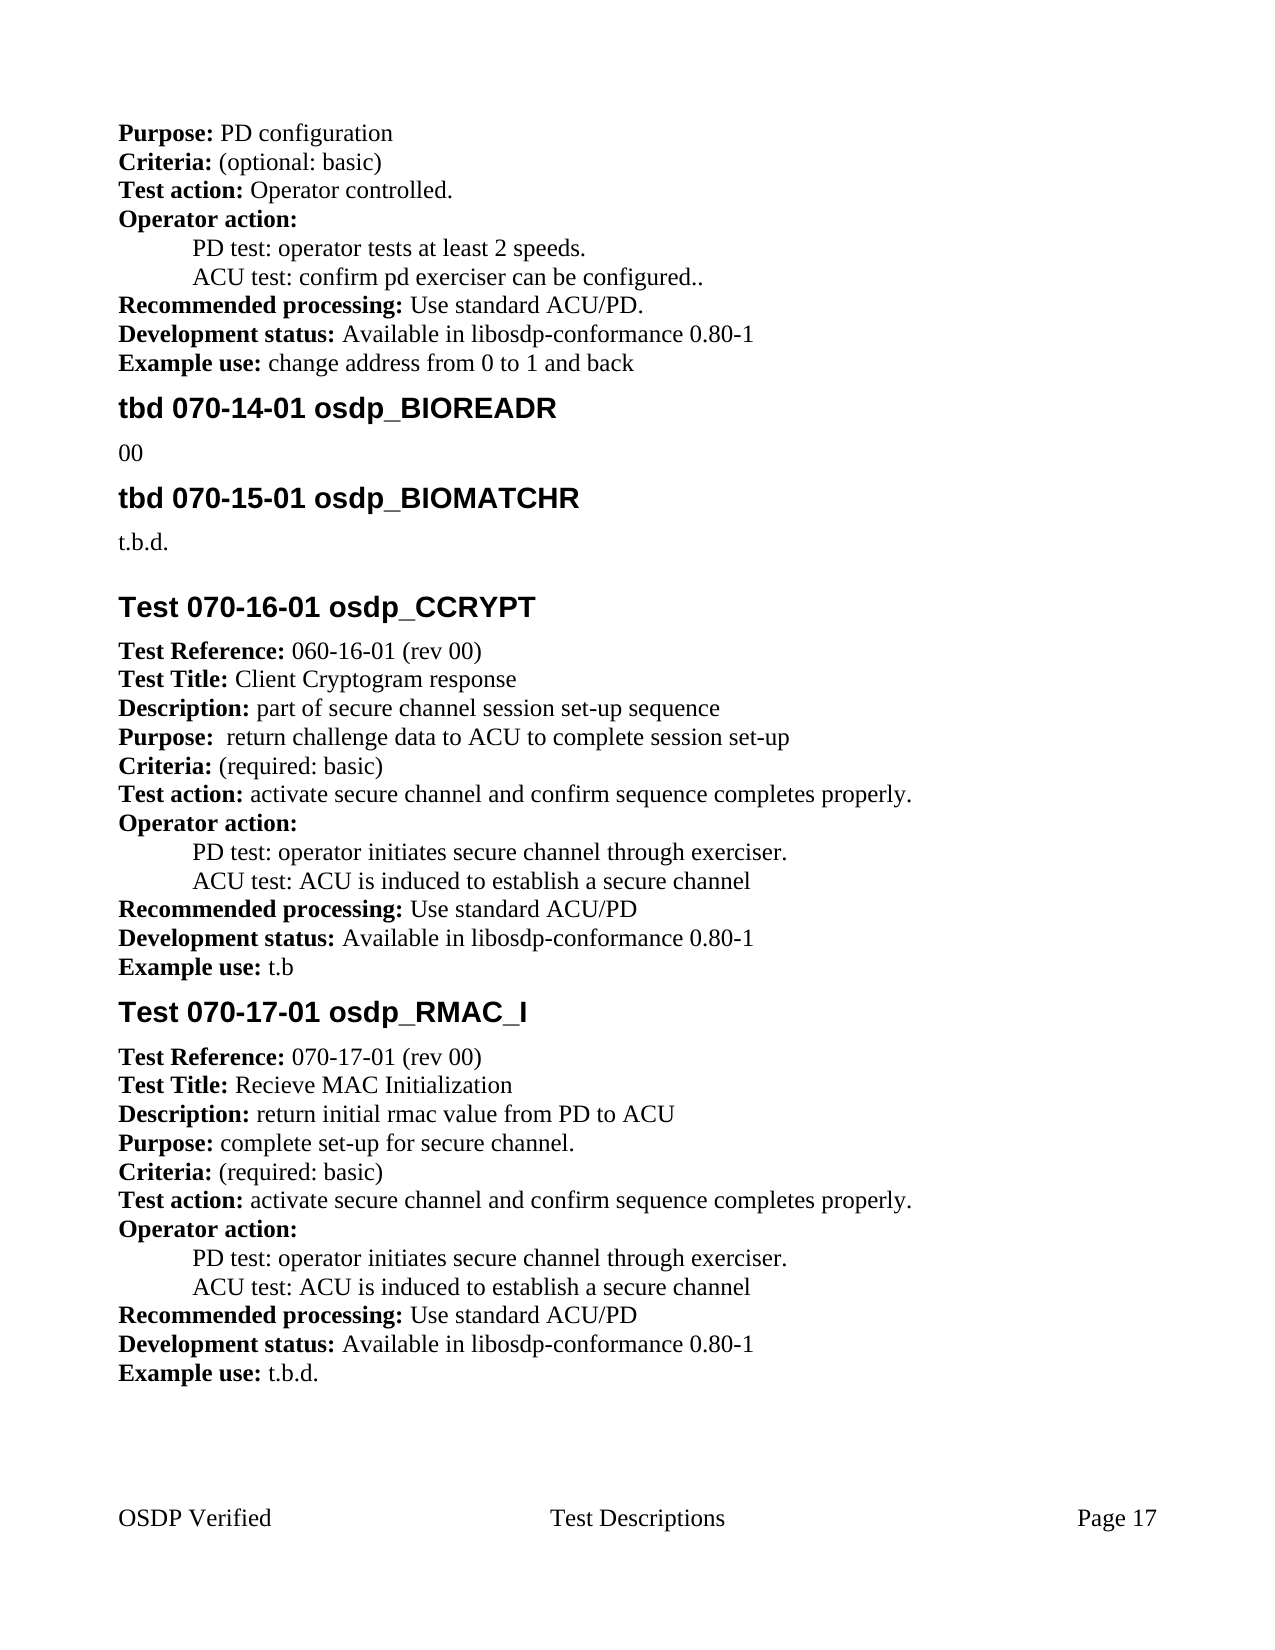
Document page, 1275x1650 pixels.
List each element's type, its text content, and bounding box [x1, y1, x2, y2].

text Example use: change address from 0 to 1 and back [118, 348, 1157, 377]
text Development status: Available in libosdp-conformance 0.80-1 [118, 319, 1157, 348]
text Purpose: return challenge data to ACU to complete session set-up [118, 722, 1157, 751]
text Test Reference: 070-17-01 (rev 00) [118, 1042, 1157, 1070]
text Test Title: Client Cryptogram response [118, 664, 1157, 693]
text Recommended processing: Use standard ACU/PD. [118, 291, 1157, 319]
text t.b.d. [118, 527, 1157, 556]
text Example use: t.b.d. [118, 1358, 1157, 1387]
text ACU test: ACU is induced to establish a secure channel [118, 866, 1157, 894]
text Criteria: (required: basic) [118, 751, 1157, 779]
text Test action: activate secure channel and confirm sequence completes properly. [118, 779, 1157, 808]
text Development status: Available in libosdp-conformance 0.80-1 [118, 1329, 1157, 1358]
text Criteria: (required: basic) [118, 1157, 1157, 1185]
text Test Title: Recieve MAC Initialization [118, 1070, 1157, 1099]
text Description: return initial rmac value from PD to ACU [118, 1099, 1157, 1128]
text Recommended processing: Use standard ACU/PD [118, 1300, 1157, 1329]
text 00 [118, 438, 1157, 466]
text Example use: t.b [118, 952, 1157, 981]
text ACU test: ACU is induced to establish a secure channel [118, 1272, 1157, 1300]
subtitle tbd 070-14-01 osdp_BIOREADR [118, 391, 1157, 425]
text Test Reference: 060-16-01 (rev 00) [118, 636, 1157, 664]
text Operator action: [118, 808, 1157, 837]
text Test action: activate secure channel and confirm sequence completes properly. [118, 1185, 1157, 1214]
subtitle Test 070-17-01 osdp_RMAC_I [118, 995, 1157, 1029]
text Criteria: (optional: basic) [118, 147, 1157, 176]
text PD test: operator initiates secure channel through exerciser. [118, 837, 1157, 866]
text Description: part of secure channel session set-up sequence [118, 693, 1157, 722]
text Test action: Operator controlled. [118, 176, 1157, 204]
text Operator action: [118, 1214, 1157, 1243]
text Operator action: [118, 204, 1157, 233]
text PD test: operator tests at least 2 speeds. [118, 233, 1157, 262]
subtitle Test 070-16-01 osdp_CCRYPT [118, 589, 1157, 623]
text ACU test: confirm pd exerciser can be configured.. [118, 262, 1157, 291]
text Recommended processing: Use standard ACU/PD [118, 894, 1157, 923]
text Purpose: PD configuration [118, 118, 1157, 147]
text PD test: operator initiates secure channel through exerciser. [118, 1243, 1157, 1272]
text Development status: Available in libosdp-conformance 0.80-1 [118, 923, 1157, 952]
subtitle tbd 070-15-01 osdp_BIOMATCHR [118, 481, 1157, 515]
text Purpose: complete set-up for secure channel. [118, 1128, 1157, 1157]
